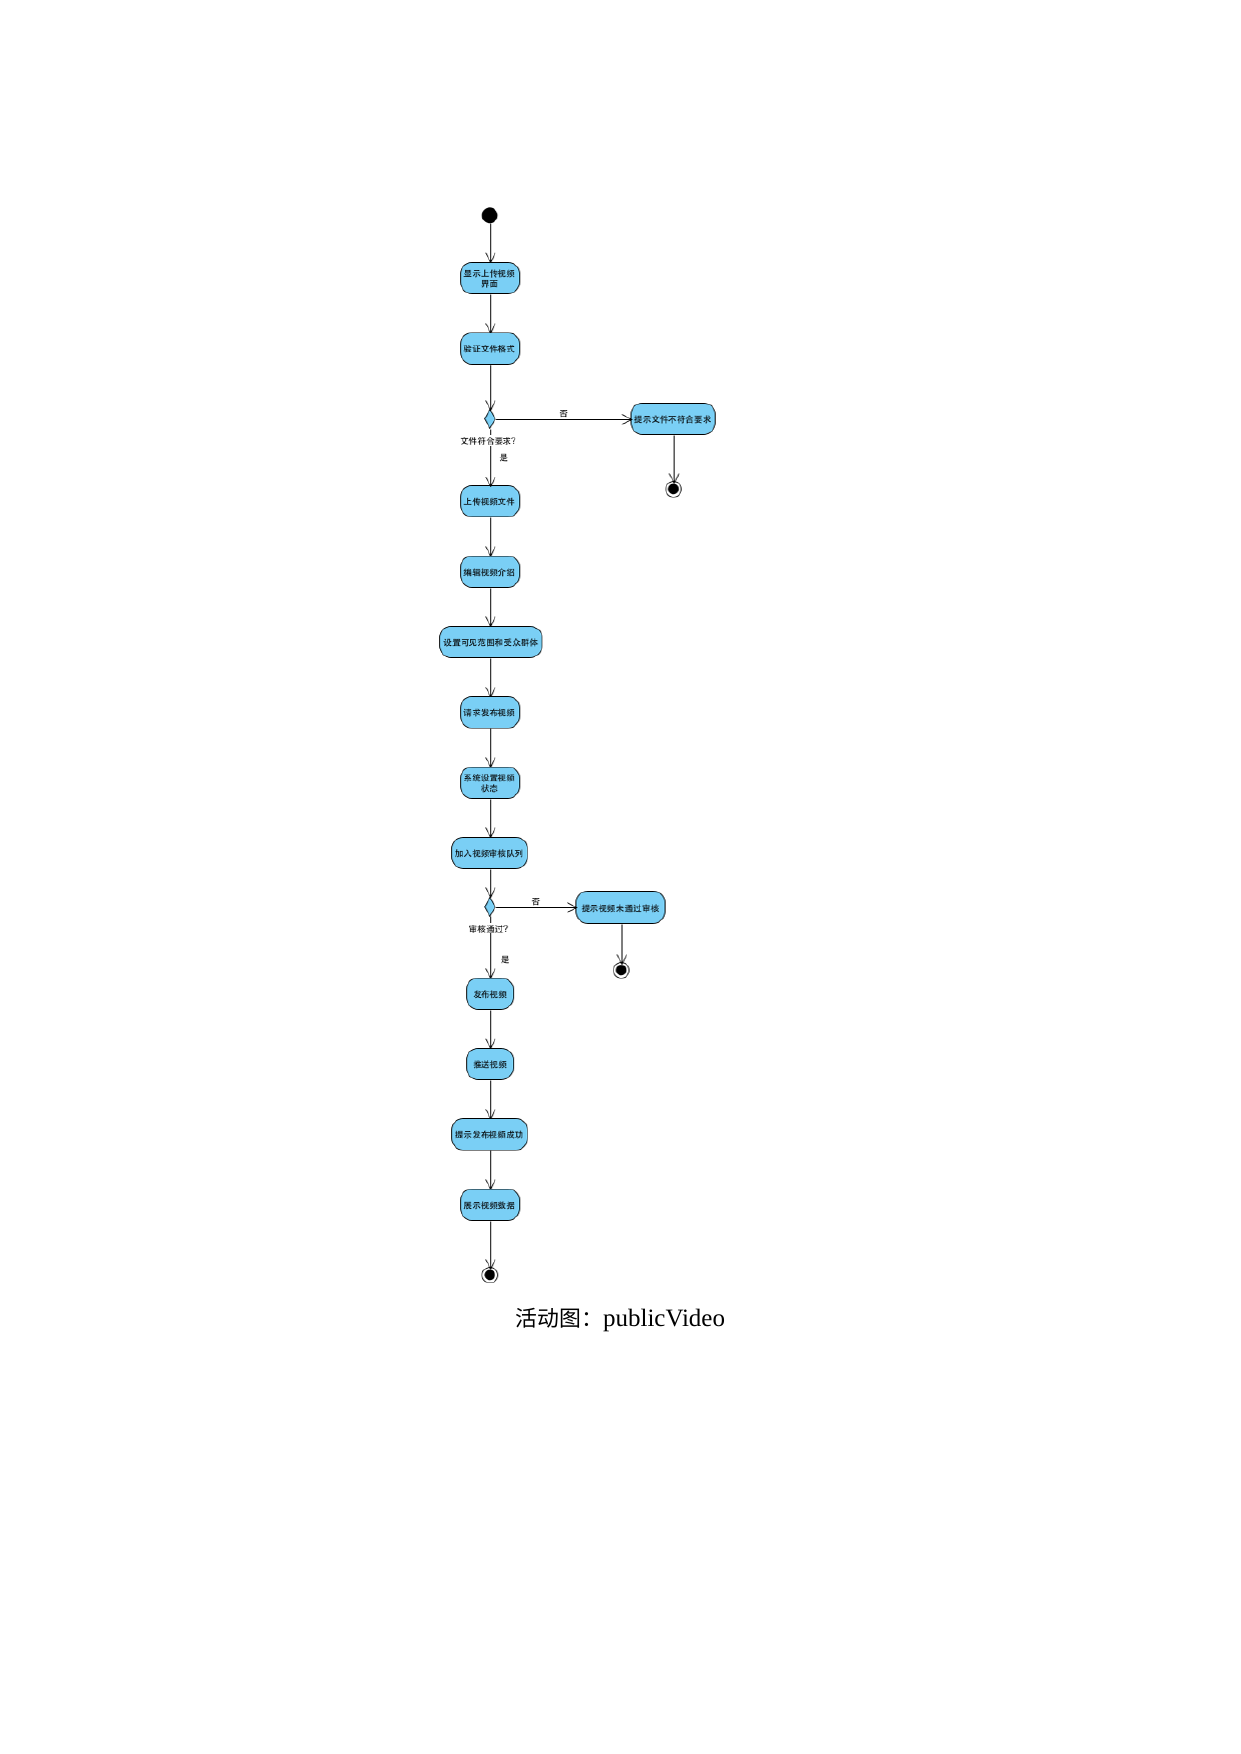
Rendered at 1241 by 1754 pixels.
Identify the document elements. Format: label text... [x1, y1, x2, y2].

text 活动图：publicVideo [118, 188, 1122, 1333]
picture [370, 187, 870, 1302]
